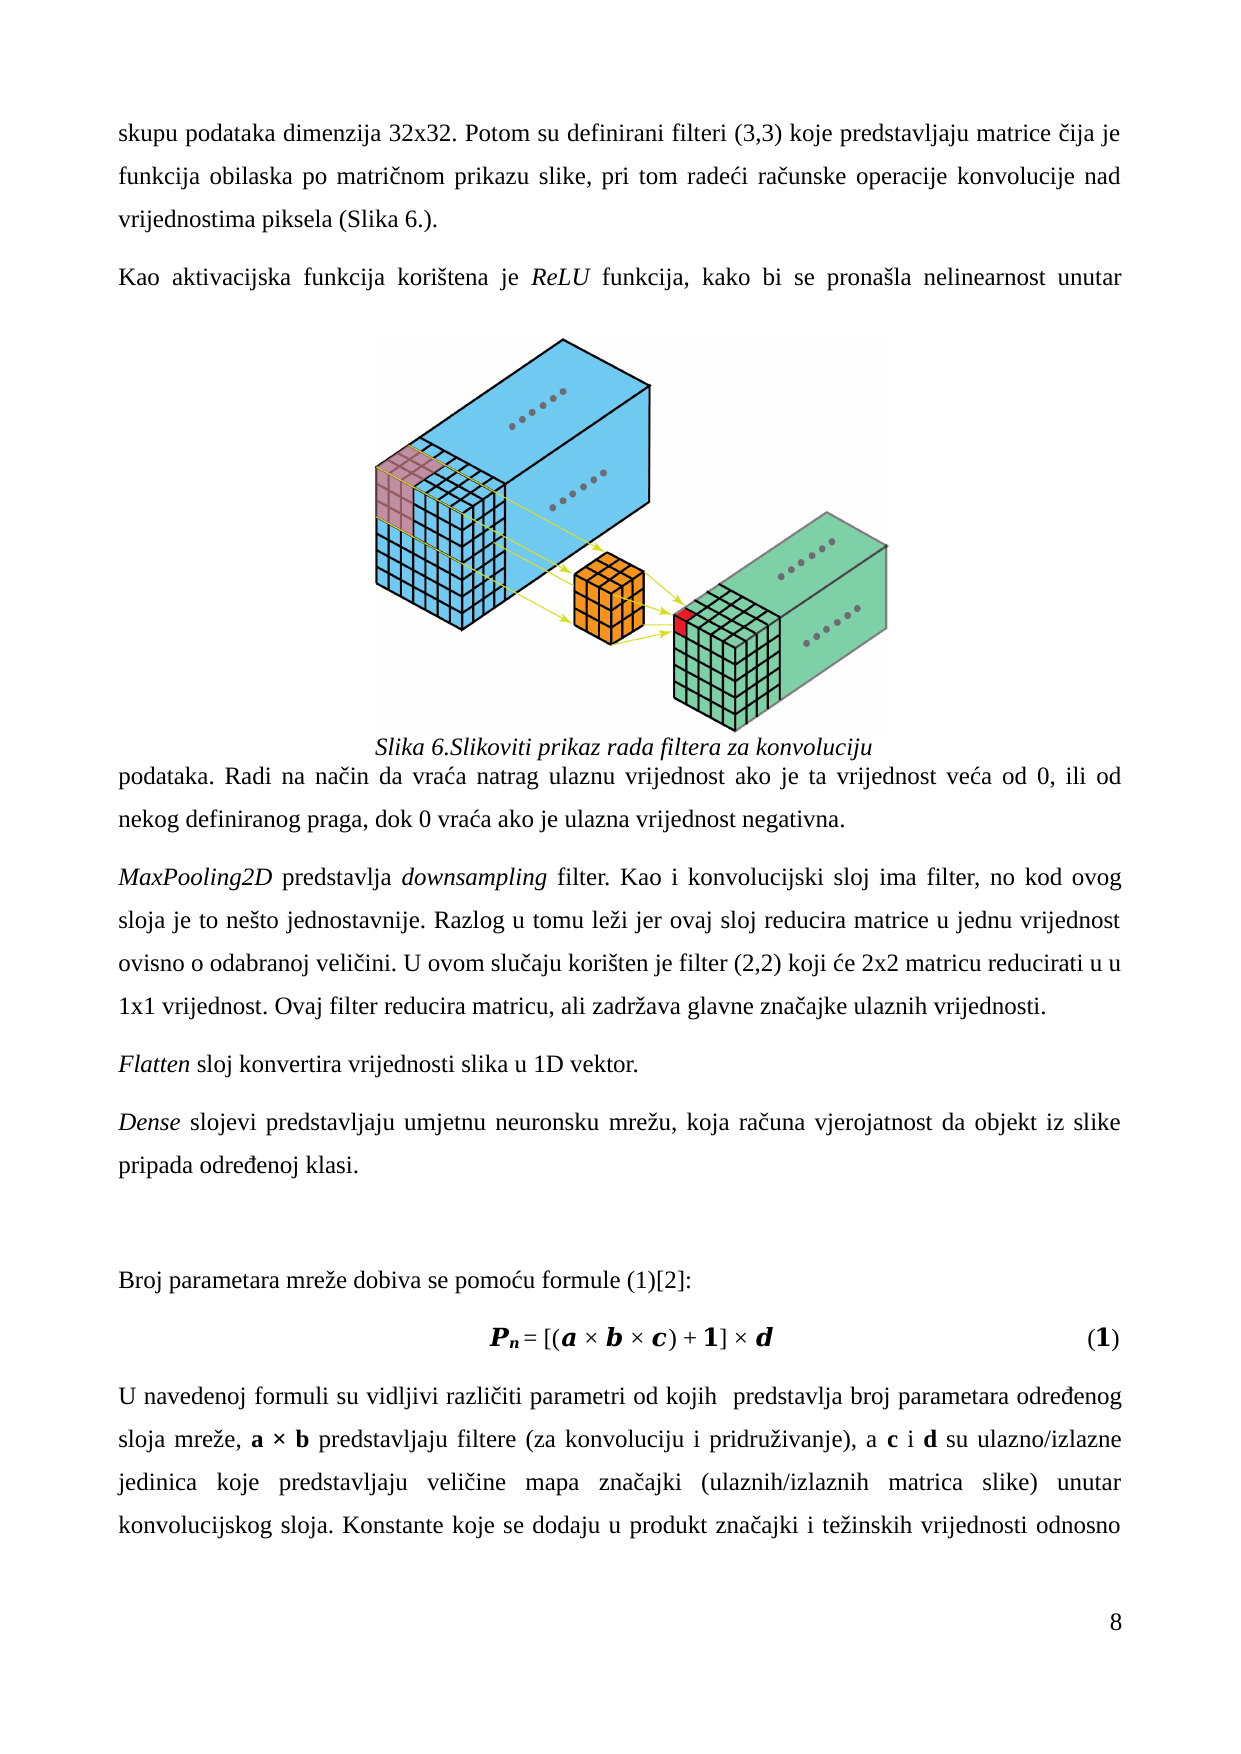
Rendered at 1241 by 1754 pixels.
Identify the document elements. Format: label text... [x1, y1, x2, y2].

text Broj parametara mreže dobiva se pomoću formule (1)[2]: [118, 1265, 1122, 1294]
text 𝑷𝒏 = [(𝒂 × 𝒃 × 𝒄) + 𝟏] × 𝒅 (𝟏) [118, 1323, 1122, 1352]
picture [374, 338, 889, 733]
text MaxPooling2D predstavlja downsampling filter. Kao i konvolucijski sloj ima filter, no kod ovog sloja je to nešto jednostavnije. Razlog u tomu leži jer ovaj sloj reducira matrice u jednu vrijednost ovisno o odabranoj veličini. U ovom slučaju korišten je filter (2,2) koji će 2x2 matricu reducirati u u 1x1 vrijednost. Ovaj filter reducira matricu, ali zadržava glavne značajke ulaznih vrijednosti. [118, 862, 1122, 1020]
text U navedenoj formuli su vidljivi različiti parametri od kojih predstavlja broj parametara određenog sloja mreže, a × b predstavljaju filtere (za konvoluciju i pridruživanje), a c i d su ulazno/izlazne jedinica koje predstavljaju veličine mapa značajki (ulaznih/izlaznih matrica slike) unutar konvolucijskog sloja. Konstante koje se dodaju u produkt značajki i težinskih vrijednosti odnosno [118, 1381, 1122, 1539]
text Dense slojevi predstavljaju umjetnu neuronsku mrežu, koja računa vjerojatnost da objekt iz slike pripada određenoj klasi. [118, 1107, 1122, 1179]
text skupu podataka dimenzija 32x32. Potom su definirani filteri (3,3) koje predstavljaju matrice čija je funkcija obilaska po matričnom prikazu slike, pri tom radeći računske operacije konvolucije nad vrijednostima piksela (Slika 6.). [118, 118, 1122, 233]
text Slika 6.Slikoviti prikaz rada filtera za konvoluciju [375, 733, 889, 761]
text Kao aktivacijska funkcija korištena je ReLU funkcija, kako bi se pronašla nelinearnost unutar podataka. Radi na način da vraća natrag ulaznu vrijednost ako je ta vrijednost veća od 0, ili od nekog definiranog praga, dok 0 vraća ako je ulazna vrijednost negativna. [118, 262, 1122, 833]
text Flatten sloj konvertira vrijednosti slika u 1D vektor. [118, 1049, 1122, 1078]
